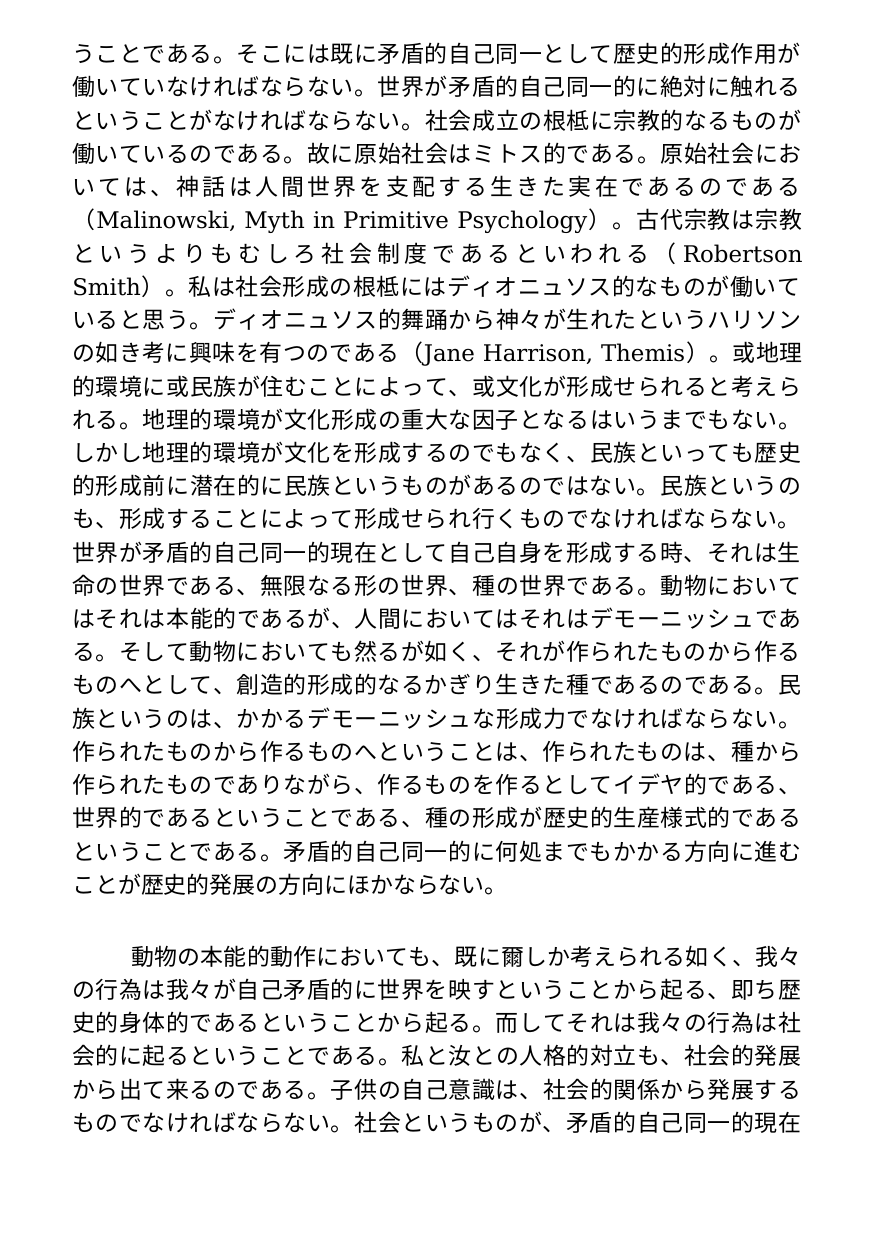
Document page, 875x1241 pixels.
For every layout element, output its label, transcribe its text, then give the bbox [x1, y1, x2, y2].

text 動物の本能的動作においても、既に爾しか考えられる如く、我々の行為は我々が自己矛盾的に世界を映すということから起る、即ち歴史的身体的であるということから起る。而してそれは我々の行為は社会的に起るということである。私と汝との人格的対立も、社会的発展から出て来るのである。子供の自己意識は、社会的関係から発展するものでなければならない。社会というものが、矛盾的自己同一的現在 [72, 938, 802, 1138]
text うことである。そこには既に矛盾的自己同一として歴史的形成作用が働いていなければならない。世界が矛盾的自己同一的に絶対に触れるということがなければならない。社会成立の根柢に宗教的なるものが働いているのである。故に原始社会はミトス的である。原始社会においては、神話は人間世界を支配する生きた実在であるのである（Malinowski, Myth in Primitive Psychology）。古代宗教は宗教というよりもむしろ社会制度であるといわれる（Robertson Smith）。私は社会形成の根柢にはディオニュソス的なものが働いていると思う。ディオニュソス的舞踊から神々が生れたというハリソンの如き考に興味を有つのである（Jane Harrison, Themis）。或地理的環境に或民族が住むことによって、或文化が形成せられると考えられる。地理的環境が文化形成の重大な因子となるはいうまでもない。しかし地理的環境が文化を形成するのでもなく、民族といっても歴史的形成前に潜在的に民族というものがあるのではない。民族というのも、形成することによって形成せられ行くものでなければならない。世界が矛盾的自己同一的現在として自己自身を形成する時、それは生命の世界である、無限なる形の世界、種の世界である。動物においてはそれは本能的であるが、人間においてはそれはデモーニッシュである。そして動物においても然るが如く、それが作られたものから作るものへとして、創造的形成的なるかぎり生きた種であるのである。民族というのは、かかるデモーニッシュな形成力でなければならない。作られたものから作るものへということは、作られたものは、種から作られたものでありながら、作るものを作るとしてイデヤ的である、世界的であるということである、種の形成が歴史的生産様式的であるということである。矛盾的自己同一的に何処までもかかる方向に進むことが歴史的発展の方向にほかならない。 [72, 36, 802, 900]
